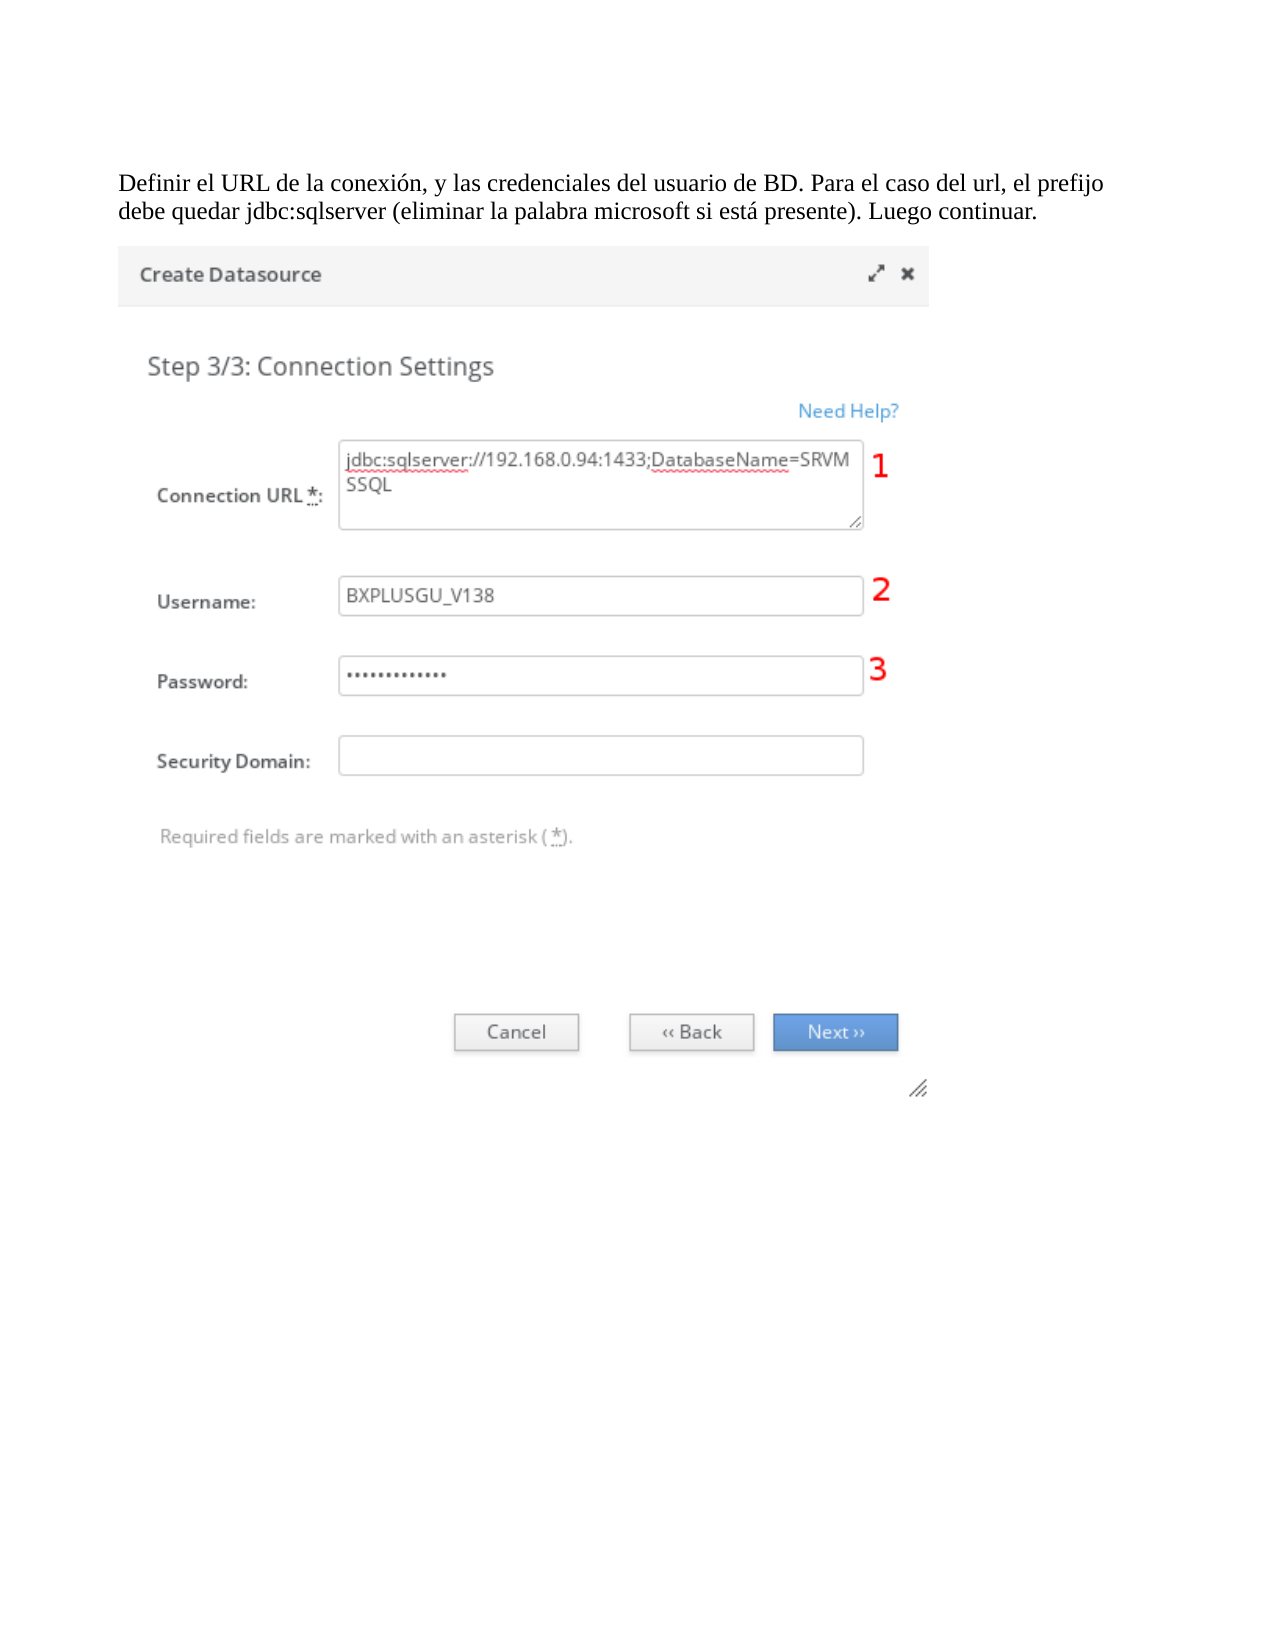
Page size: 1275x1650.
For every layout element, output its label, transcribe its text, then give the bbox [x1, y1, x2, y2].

picture [118, 246, 929, 1103]
text Definir el URL de la conexión, y las credenciales del usuario de BD. Para el caso del url, el prefijo debe quedar jdbc:sqlserver (eliminar la palabra microsoft si está presente). Luego continuar. [118, 168, 1157, 225]
